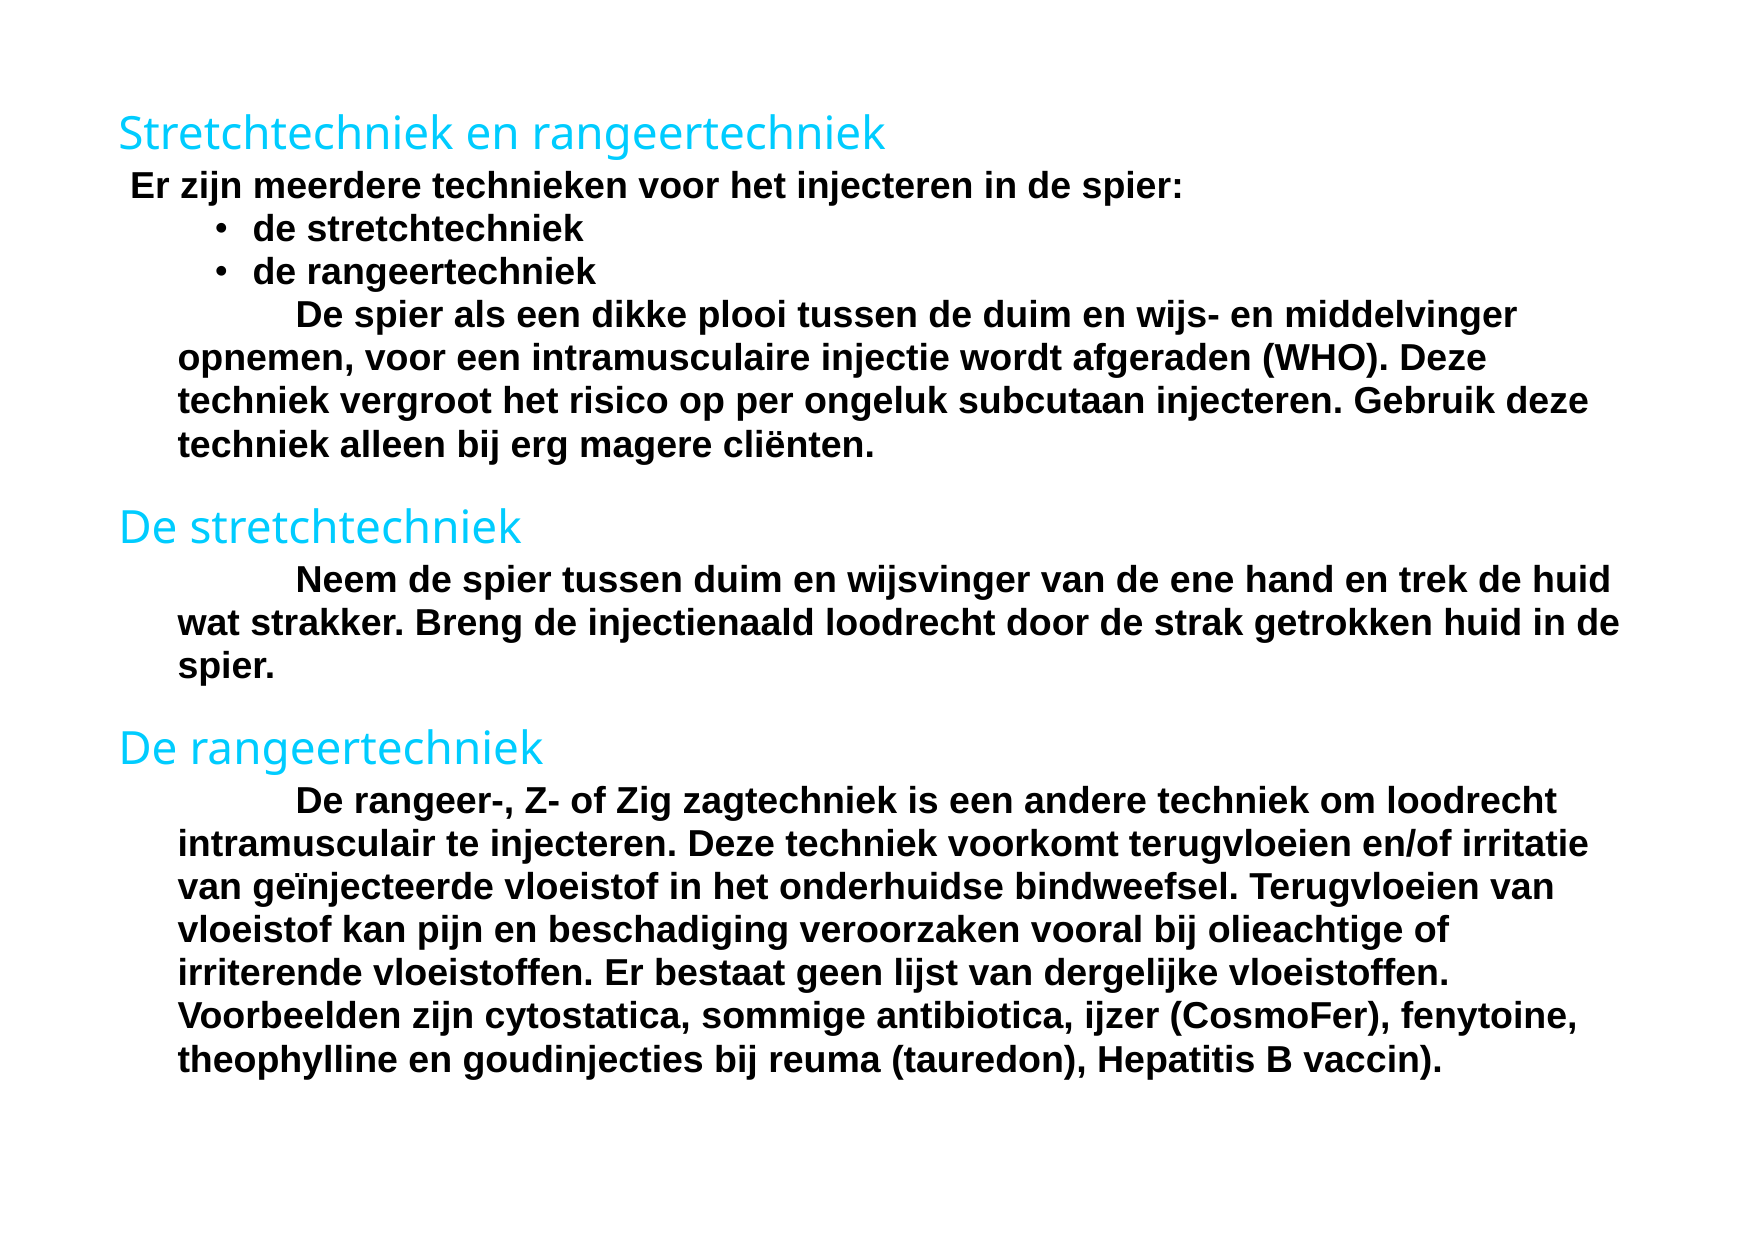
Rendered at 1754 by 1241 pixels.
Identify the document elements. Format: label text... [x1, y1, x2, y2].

subtitle de rangeertechniek [215, 249, 1636, 292]
subtitle De spier als een dikke plooi tussen de duim en wijs- en middelvinger opnemen, voor een intramusculaire injectie wordt afgeraden (WHO). Deze techniek vergroot het risico op per ongeluk subcutaan injecteren. Gebruik deze techniek alleen bij erg magere cliënten. [177, 292, 1636, 465]
subtitle De rangeer-, Z- of Zig zagtechniek is een andere techniek om loodrecht intramusculair te injecteren. Deze techniek voorkomt terugvloeien en/of irritatie van geïnjecteerde vloeistof in het onderhuidse bindweefsel. Terugvloeien van vloeistof kan pijn en beschadiging veroorzaken vooral bij olieachtige of irriterende vloeistoffen. Er bestaat geen lijst van dergelijke vloeistoffen. Voorbeelden zijn cytostatica, sommige antibiotica, ijzer (CosmoFer), fenytoine, theophylline en goudinjecties bij reuma (tauredon), Hepatitis B vaccin). [177, 778, 1636, 1080]
subtitle De stretchtechniek [118, 494, 1636, 557]
subtitle Stretchtechniek en rangeertechniek [118, 100, 1636, 163]
subtitle Er zijn meerdere technieken voor het injecteren in de spier: [130, 163, 1636, 206]
subtitle de stretchtechniek [215, 206, 1636, 249]
subtitle Neem de spier tussen duim en wijsvinger van de ene hand en trek de huid wat strakker. Breng de injectienaald loodrecht door de strak getrokken huid in de spier. [177, 557, 1636, 686]
subtitle De rangeertechniek [118, 716, 1636, 778]
